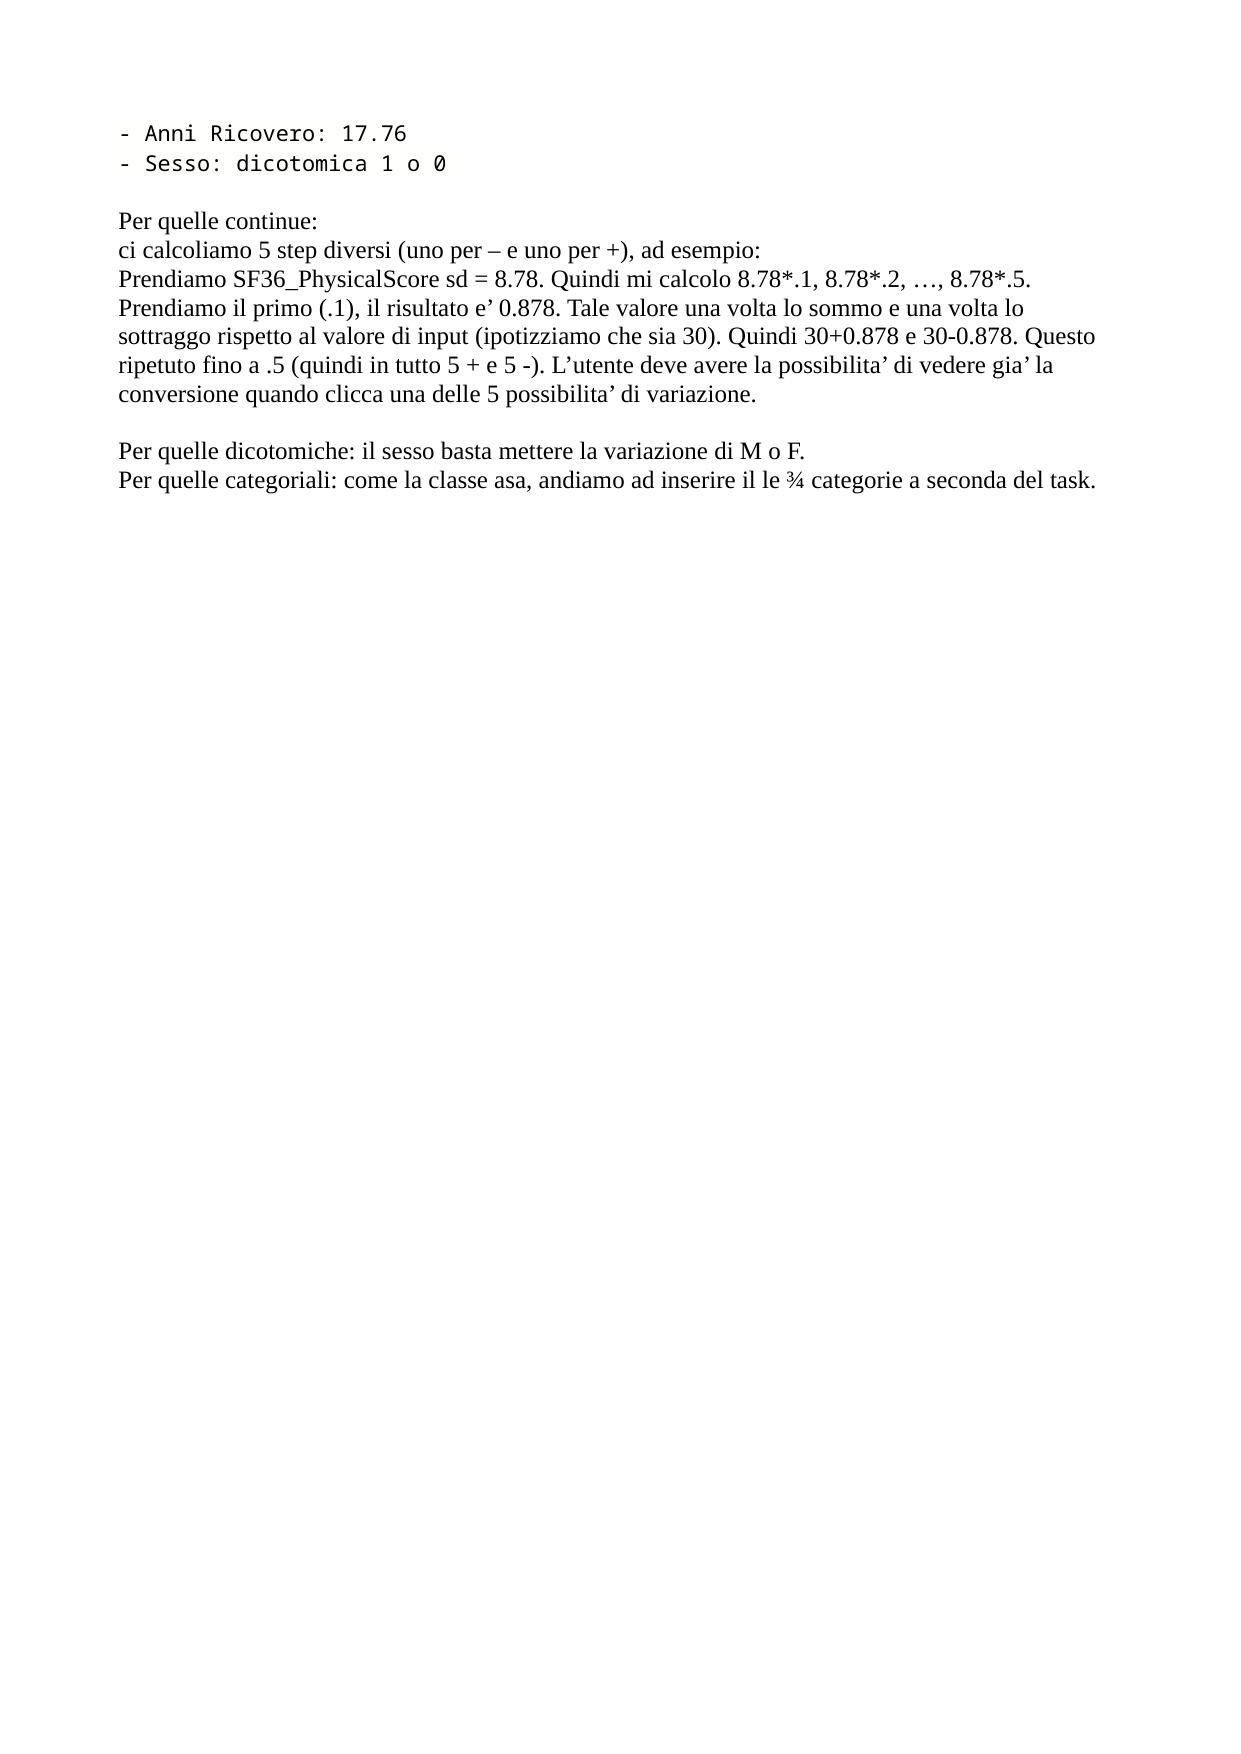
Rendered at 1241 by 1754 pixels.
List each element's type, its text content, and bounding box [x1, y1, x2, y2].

text Prendiamo il primo (.1), il risultato e’ 0.878. Tale valore una volta lo sommo e una volta lo sottraggo rispetto al valore di input (ipotizziamo che sia 30). Quindi 30+0.878 e 30-0.878. Questo ripetuto fino a .5 (quindi in tutto 5 + e 5 -). L’utente deve avere la possibilita’ di vedere gia’ la conversione quando clicca una delle 5 possibilita’ di variazione. [118, 293, 1122, 408]
text Per quelle continue: [118, 206, 1122, 235]
text Prendiamo SF36_PhysicalScore sd = 8.78. Quindi mi calcolo 8.78*.1, 8.78*.2, …, 8.78*.5. [118, 264, 1122, 293]
text Per quelle dicotomiche: il sesso basta mettere la variazione di M o F. [118, 436, 1122, 465]
text - Sesso: dicotomica 1 o 0 [118, 148, 1122, 178]
text - Anni Ricovero: 17.76 [118, 118, 1122, 148]
text Per quelle categoriali: come la classe asa, andiamo ad inserire il le ¾ categorie a seconda del task. [118, 465, 1122, 494]
text ci calcoliamo 5 step diversi (uno per – e uno per +), ad esempio: [118, 235, 1122, 264]
